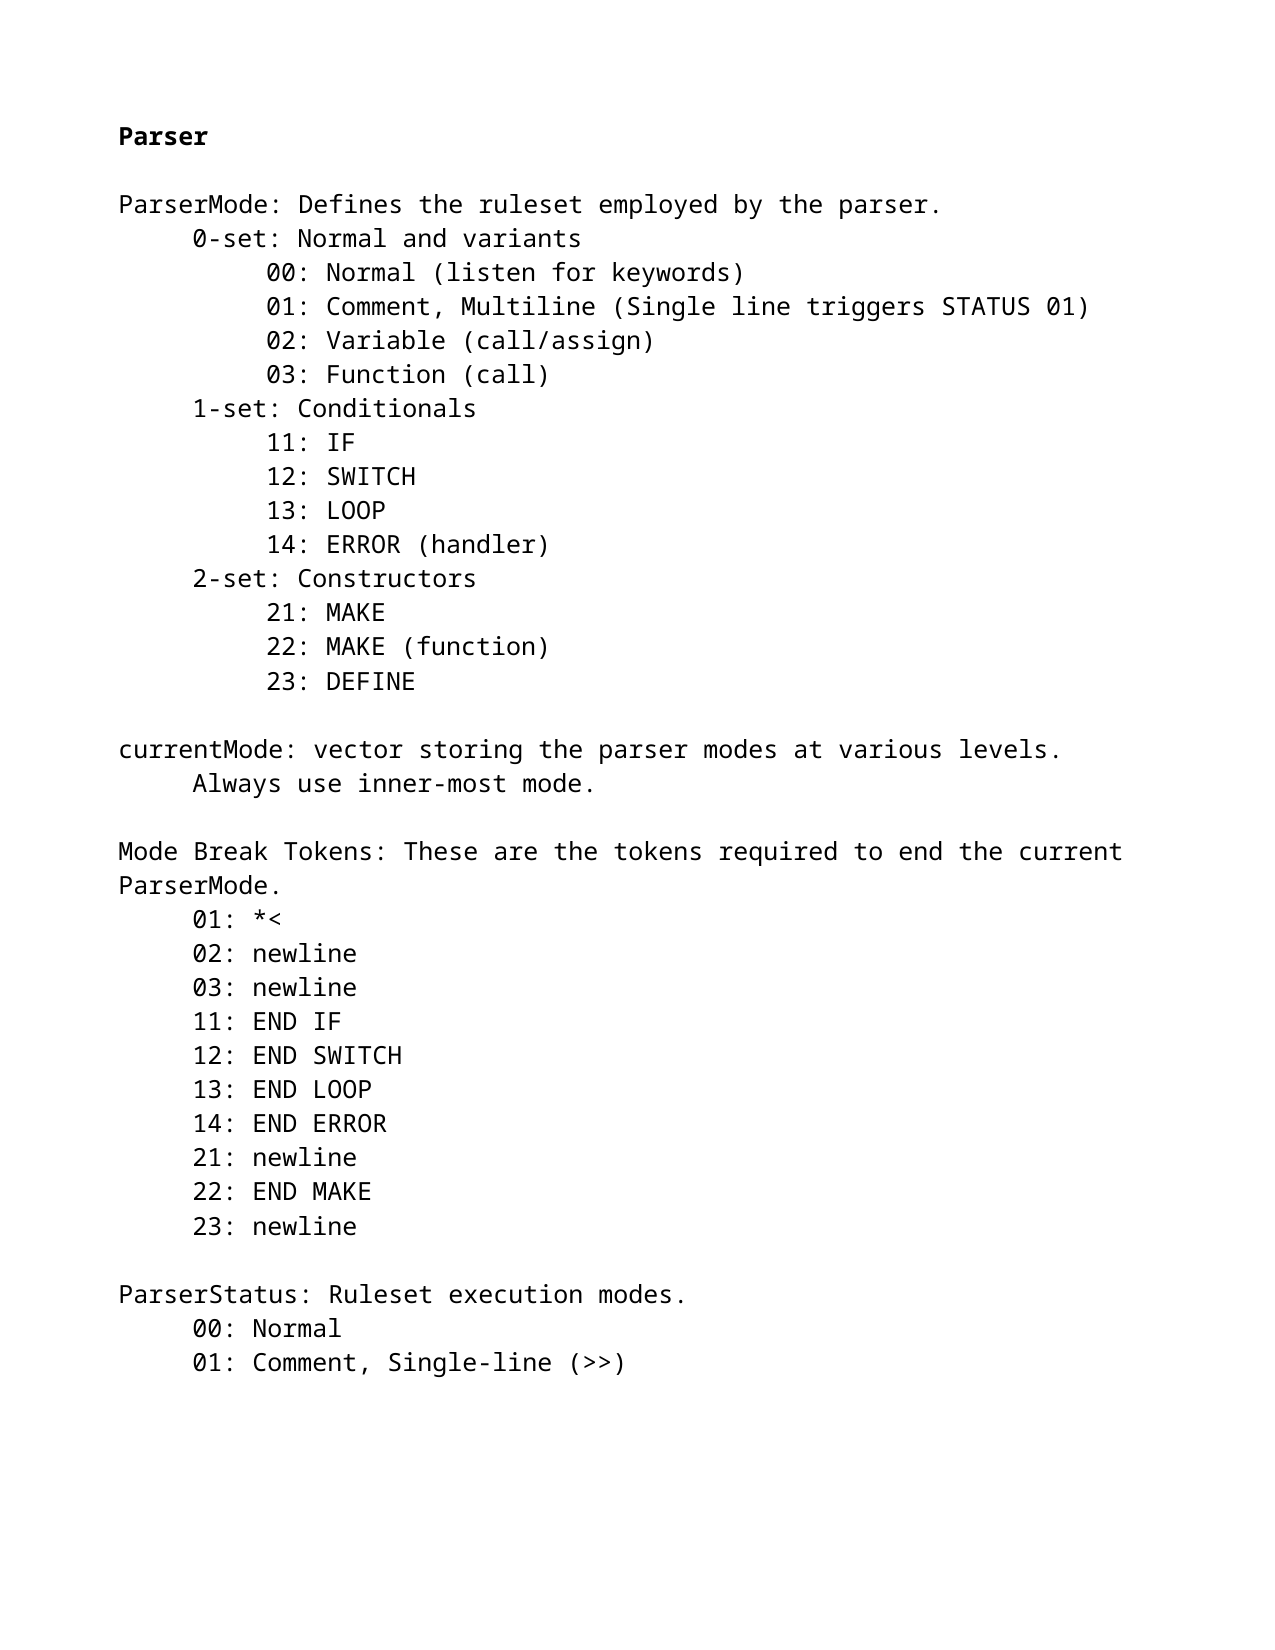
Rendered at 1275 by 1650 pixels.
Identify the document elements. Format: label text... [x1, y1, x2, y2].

text 12: END SWITCH [118, 1038, 1157, 1072]
text Parser [118, 118, 1157, 152]
text 13: END LOOP [118, 1072, 1157, 1106]
text 02: newline [118, 936, 1157, 970]
text 01: *< [118, 902, 1157, 936]
text 11: END IF [118, 1004, 1157, 1038]
text 12: SWITCH [118, 459, 1157, 493]
text 2-set: Constructors [118, 561, 1157, 595]
text 00: Normal [118, 1310, 1157, 1344]
text ParserStatus: Ruleset execution modes. [118, 1276, 1157, 1310]
text 01: Comment, Multiline (Single line triggers STATUS 01) [118, 288, 1157, 322]
text 03: newline [118, 970, 1157, 1004]
text 21: MAKE [118, 595, 1157, 629]
text 11: IF [118, 425, 1157, 459]
text Mode Break Tokens: These are the tokens required to end the current ParserMode. [118, 833, 1157, 902]
text 00: Normal (listen for keywords) [118, 254, 1157, 288]
text 14: ERROR (handler) [118, 527, 1157, 561]
text 23: newline [118, 1208, 1157, 1242]
text 13: LOOP [118, 493, 1157, 527]
text 22: MAKE (function) [118, 629, 1157, 663]
text ParserMode: Defines the ruleset employed by the parser. [118, 186, 1157, 220]
text 01: Comment, Single-line (>>) [118, 1344, 1157, 1378]
text 03: Function (call) [118, 357, 1157, 391]
text 23: DEFINE [118, 663, 1157, 697]
text currentMode: vector storing the parser modes at various levels. Always use inner-most mode. [118, 731, 1157, 799]
text 1-set: Conditionals [118, 391, 1157, 425]
text 0-set: Normal and variants [118, 220, 1157, 254]
text 14: END ERROR [118, 1106, 1157, 1140]
text 22: END MAKE [118, 1174, 1157, 1208]
text 02: Variable (call/assign) [118, 322, 1157, 357]
text 21: newline [118, 1140, 1157, 1174]
